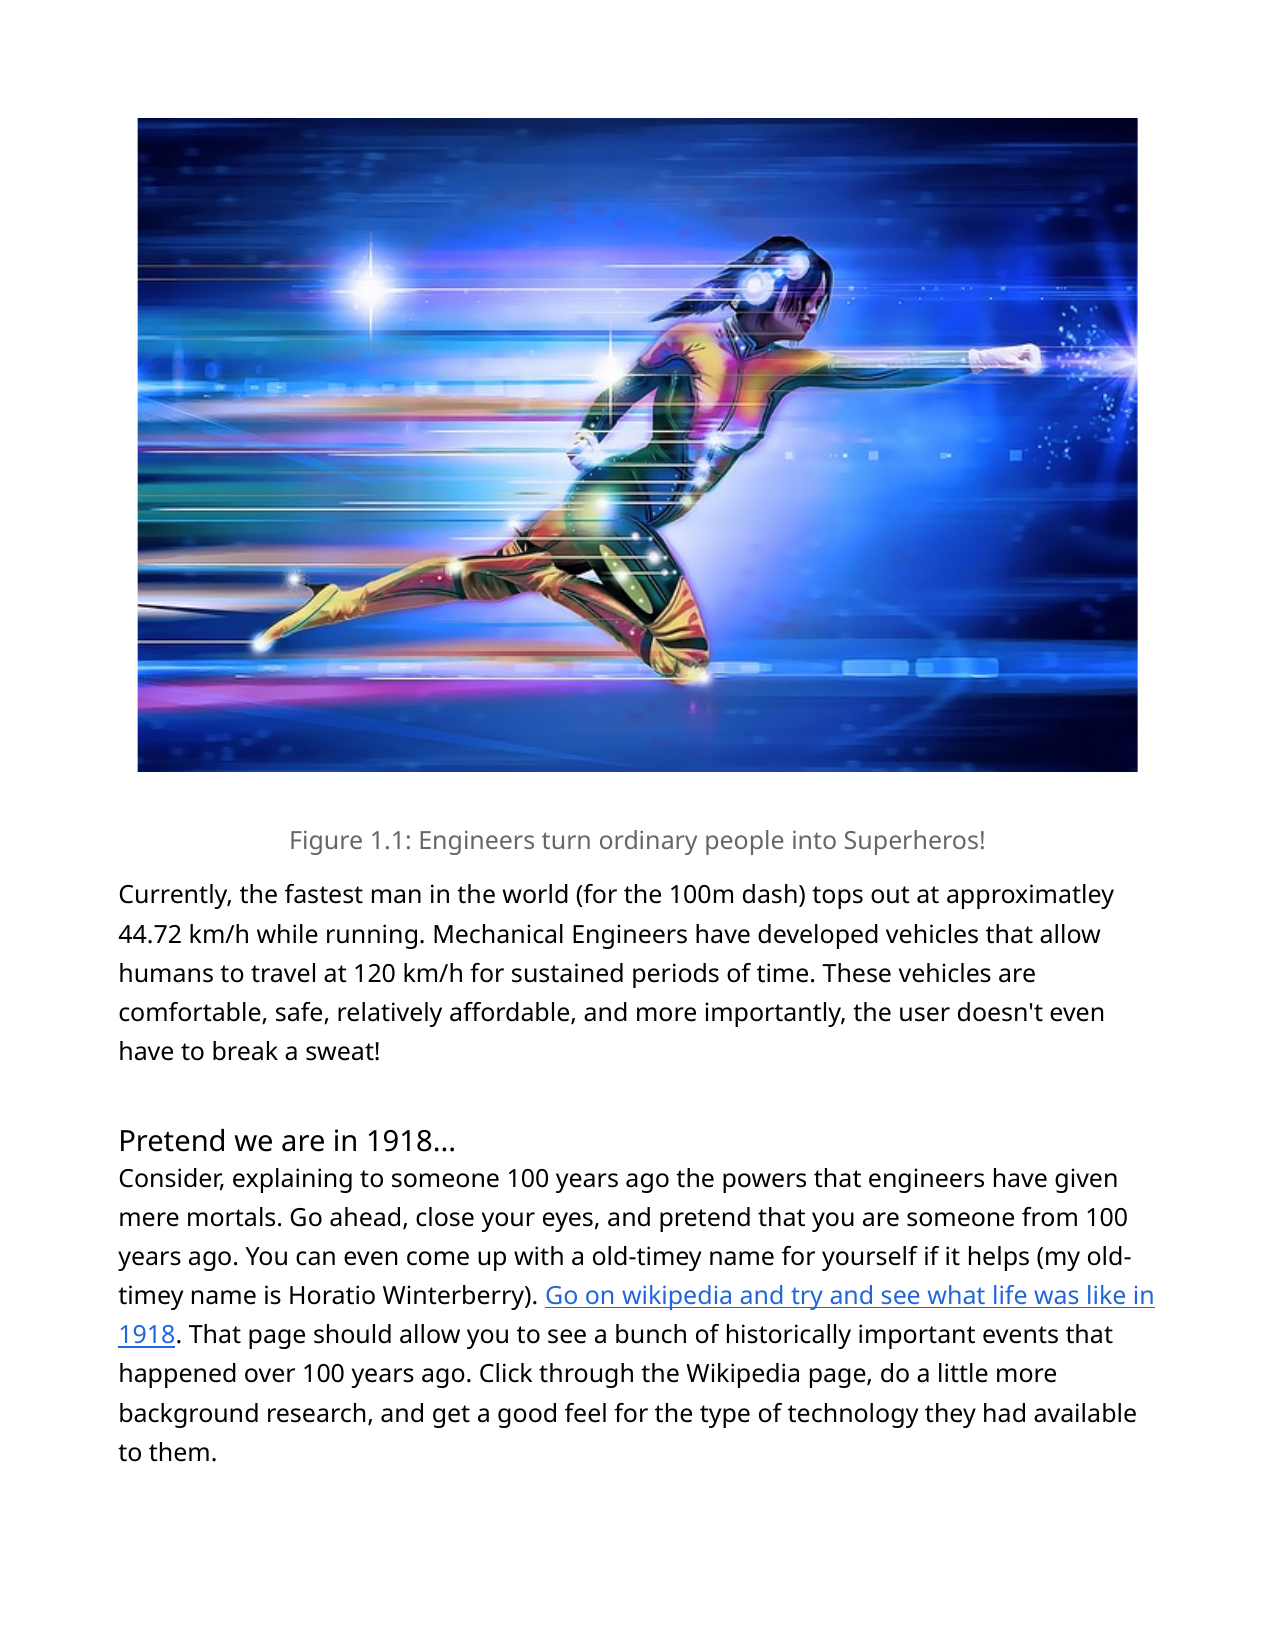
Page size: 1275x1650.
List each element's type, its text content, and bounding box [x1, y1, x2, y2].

text Currently, the fastest man in the world (for the 100m dash) tops out at approximatley 44.72 km/h while running. Mechanical Engineers have developed vehicles that allow humans to travel at 120 km/h for sustained periods of time. These vehicles are comfortable, safe, relatively affordable, and more importantly, the user doesn't even have to break a sweat! [118, 877, 1157, 1068]
subtitle Pretend we are in 1918... [118, 1121, 1157, 1160]
picture [137, 118, 1138, 772]
text Figure 1.1: Engineers turn ordinary people into Superheros! [118, 822, 1157, 856]
text Consider, explaining to someone 100 years ago the powers that engineers have given mere mortals. Go ahead, close your eyes, and pretend that you are someone from 100 years ago. You can even come up with a old-timey name for yourself if it helps (my old-timey name is Horatio Winterberry). Go on wikipedia and try and see what life was like in 1918. That page should allow you to see a bunch of historically important events that happened over 100 years ago. Click through the Wikipedia page, do a little more background research, and get a good feel for the type of technology they had available to them. [118, 1160, 1157, 1468]
